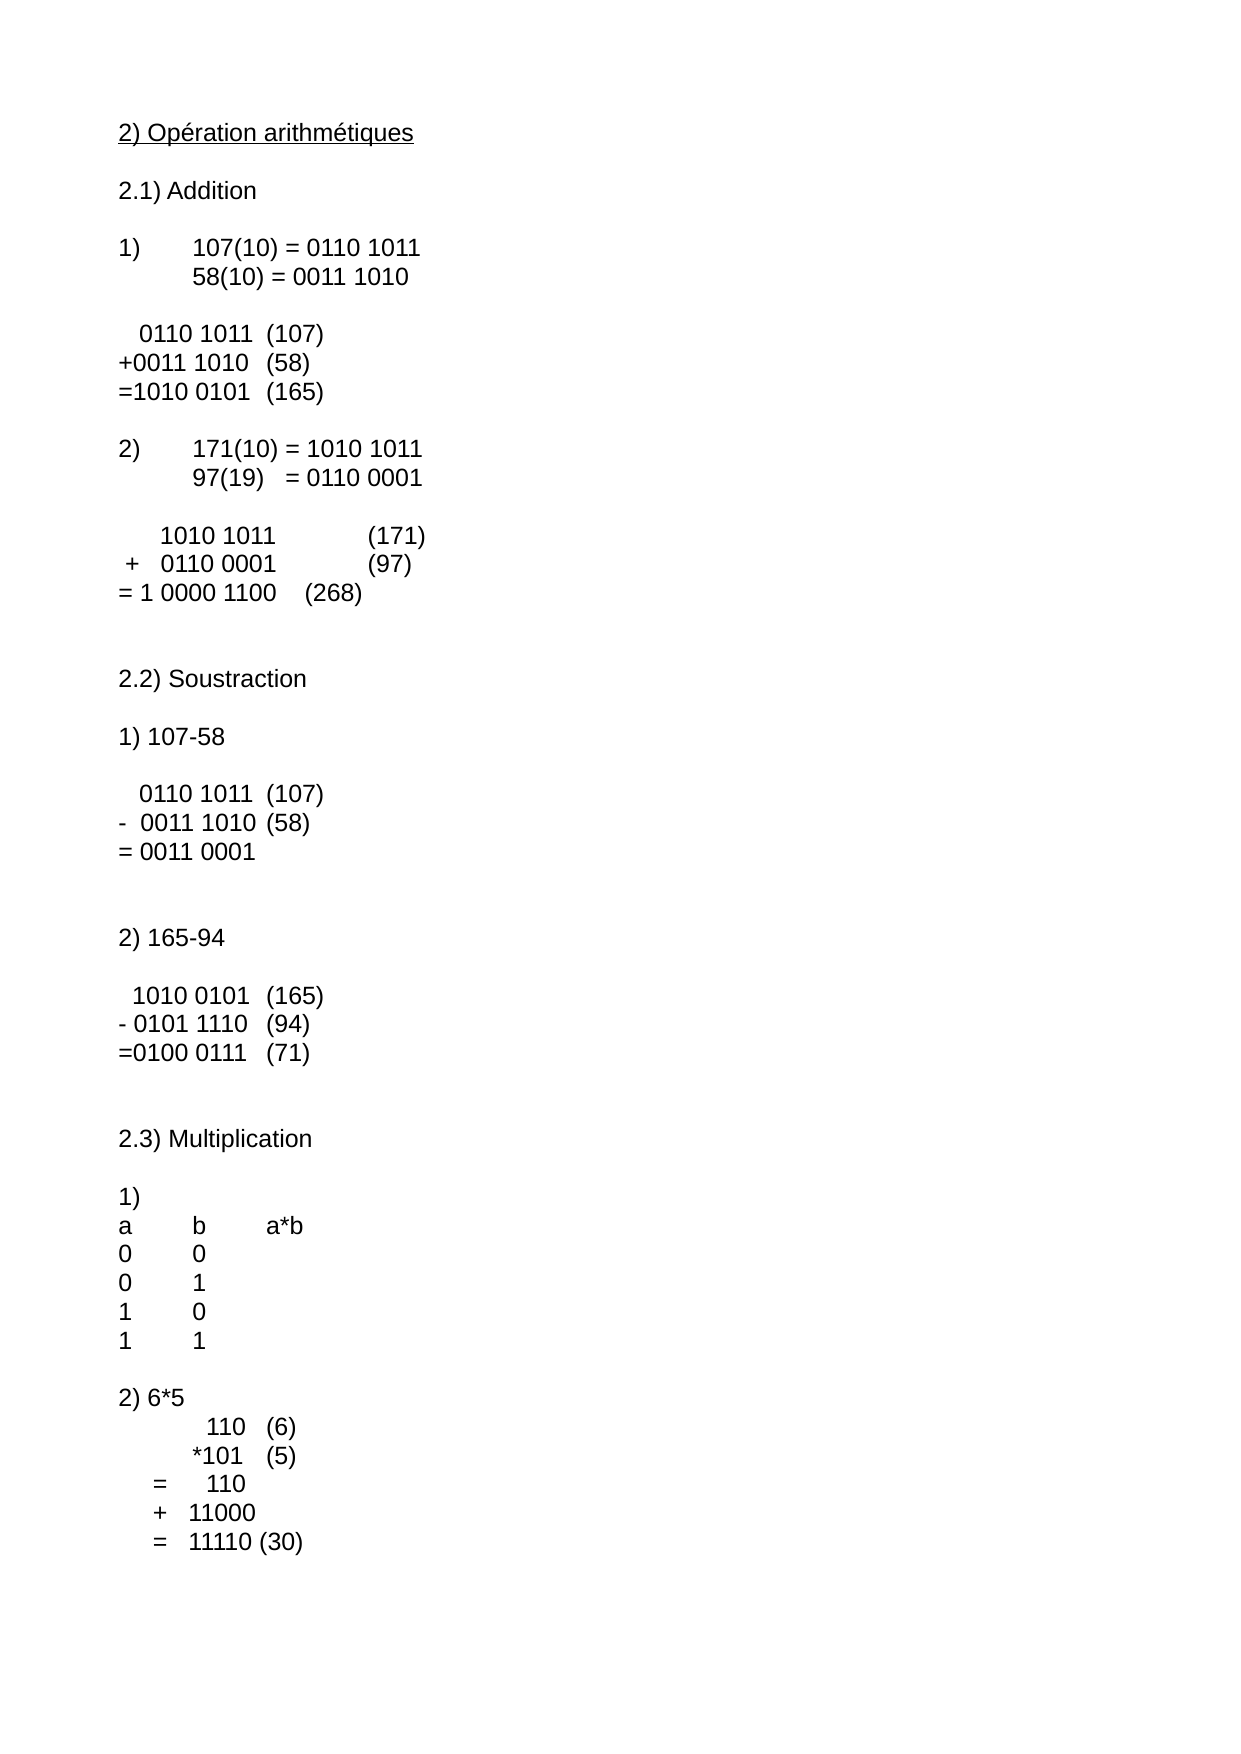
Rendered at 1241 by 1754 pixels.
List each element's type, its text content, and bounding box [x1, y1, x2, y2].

text *101 (5) [118, 1441, 1122, 1469]
text - 0101 1110 (94) [118, 1009, 1122, 1038]
text 1 1 [118, 1326, 1122, 1354]
text 1) [118, 1182, 1122, 1211]
text 2.1) Addition [118, 176, 1122, 204]
text =0100 0111 (71) [118, 1038, 1122, 1067]
text 1010 0101 (165) [118, 981, 1122, 1009]
text 2.2) Soustraction [118, 664, 1122, 693]
text =1010 0101 (165) [118, 377, 1122, 406]
text 1) 107(10) = 0110 1011 [118, 233, 1122, 262]
text a b a*b [118, 1211, 1122, 1239]
text + 11000 [118, 1498, 1122, 1527]
text 0110 1011 (107) [118, 779, 1122, 808]
text = 110 [118, 1469, 1122, 1498]
text = 1 0000 1100 (268) [118, 578, 1122, 607]
text = 0011 0001 [118, 837, 1122, 866]
text 110 (6) [118, 1412, 1122, 1441]
text 0 1 [118, 1268, 1122, 1297]
text 2) 165-94 [118, 923, 1122, 952]
text 2) Opération arithmétiques [118, 118, 1122, 147]
text 0110 1011 (107) [118, 319, 1122, 348]
text + 0110 0001 (97) [118, 549, 1122, 578]
text 97(19) = 0110 0001 [118, 463, 1122, 492]
text +0011 1010 (58) [118, 348, 1122, 377]
text 2) 171(10) = 1010 1011 [118, 434, 1122, 463]
text 58(10) = 0011 1010 [118, 262, 1122, 291]
text 1010 1011 (171) [118, 521, 1122, 549]
text 1 0 [118, 1297, 1122, 1326]
text = 11110 (30) [118, 1527, 1122, 1556]
text 2) 6*5 [118, 1383, 1122, 1412]
text - 0011 1010 (58) [118, 808, 1122, 837]
text 2.3) Multiplication [118, 1124, 1122, 1153]
text 0 0 [118, 1239, 1122, 1268]
text 1) 107-58 [118, 722, 1122, 751]
